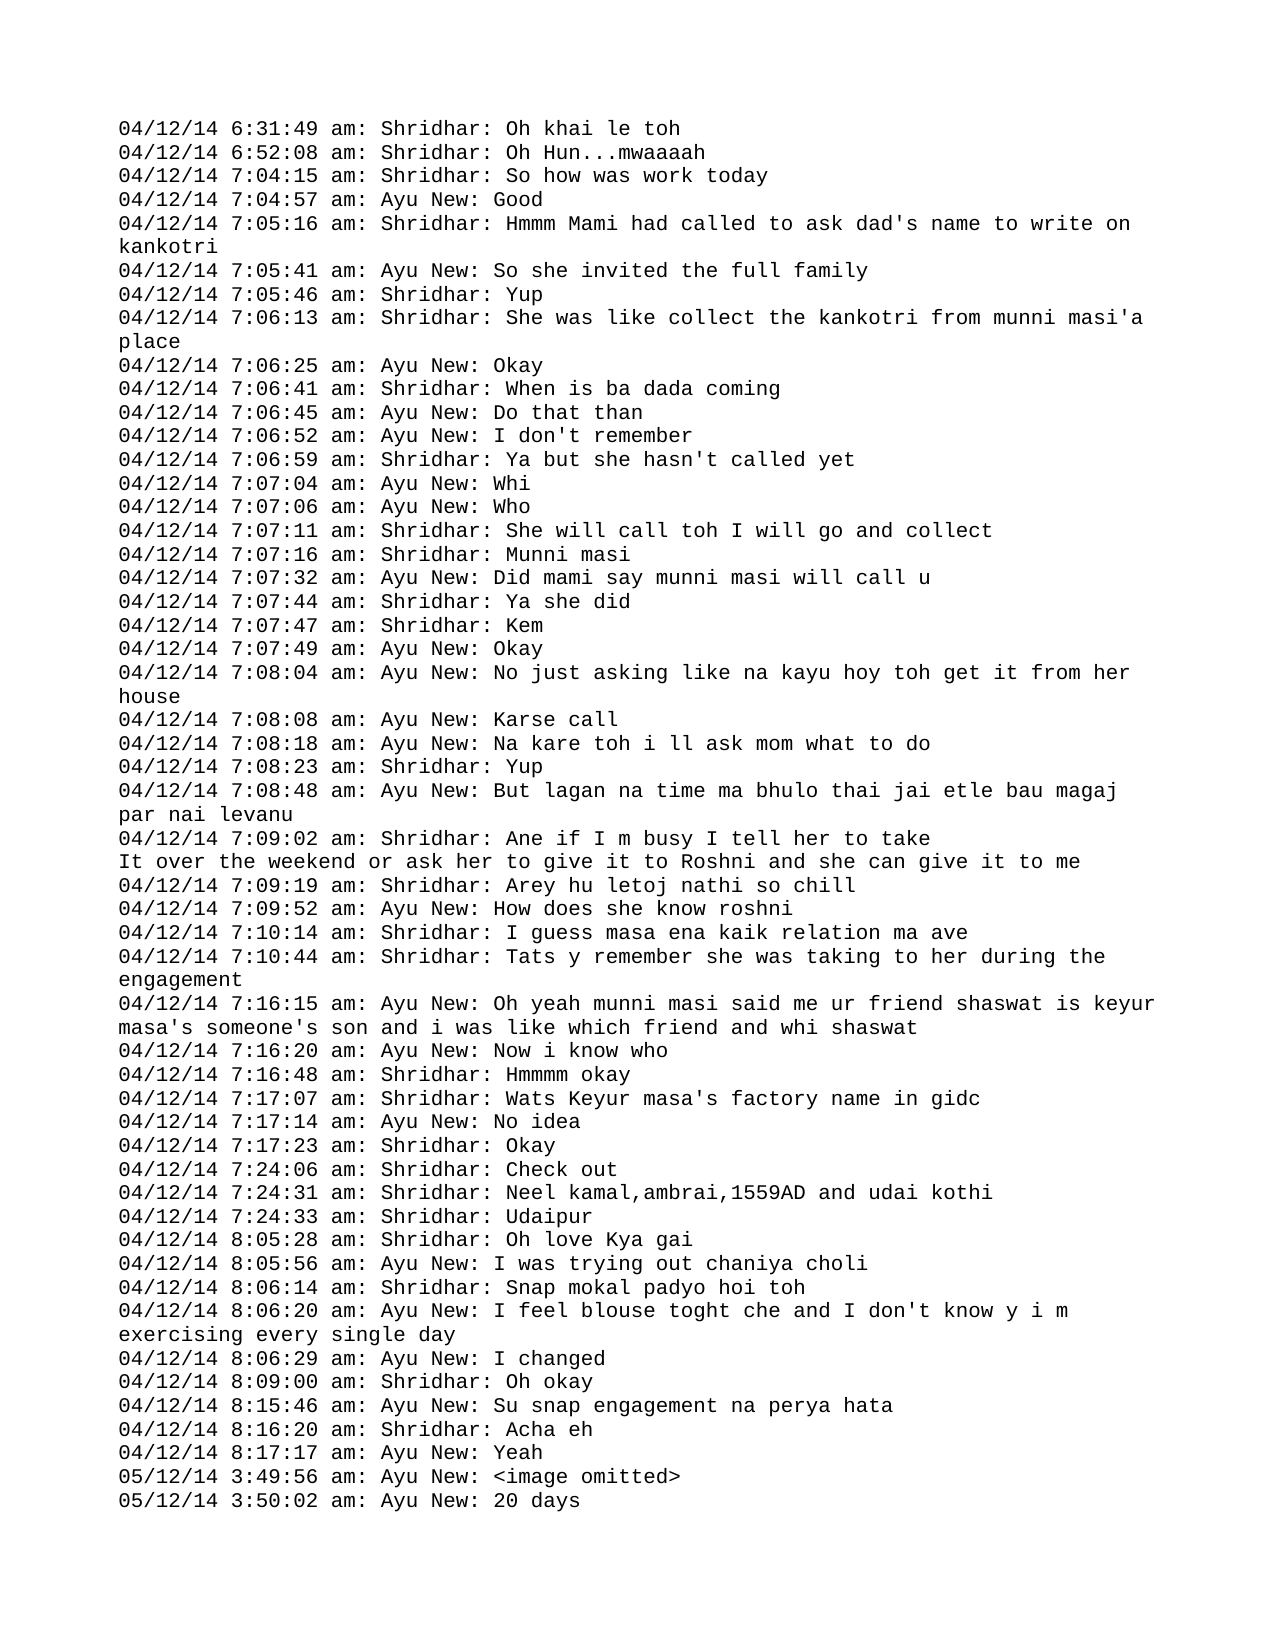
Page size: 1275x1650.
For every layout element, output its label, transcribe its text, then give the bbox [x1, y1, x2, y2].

text 04/12/14 7:10:14 am: Shridhar: I guess masa ena kaik relation ma ave [118, 922, 1157, 946]
text 04/12/14 7:16:15 am: Ayu New: Oh yeah munni masi said me ur friend shaswat is keyur masa's someone's son and i was like which friend and whi shaswat [118, 993, 1157, 1040]
text 04/12/14 7:07:11 am: Shridhar: She will call toh I will go and collect [118, 520, 1157, 544]
text 04/12/14 7:05:16 am: Shridhar: Hmmm Mami had called to ask dad's name to write on kankotri [118, 213, 1157, 260]
text 04/12/14 7:07:49 am: Ayu New: Okay [118, 638, 1157, 662]
text 04/12/14 7:08:18 am: Ayu New: Na kare toh i ll ask mom what to do [118, 733, 1157, 757]
text 05/12/14 3:50:02 am: Ayu New: 20 days [118, 1489, 1157, 1513]
text 04/12/14 7:06:41 am: Shridhar: When is ba dada coming [118, 378, 1157, 402]
text 04/12/14 8:06:14 am: Shridhar: Snap mokal padyo hoi toh [118, 1277, 1157, 1300]
text 04/12/14 6:52:08 am: Shridhar: Oh Hun...mwaaaah [118, 142, 1157, 165]
text 04/12/14 7:09:02 am: Shridhar: Ane if I m busy I tell her to take [118, 827, 1157, 851]
text 04/12/14 8:17:17 am: Ayu New: Yeah [118, 1442, 1157, 1466]
text 04/12/14 7:08:08 am: Ayu New: Karse call [118, 709, 1157, 733]
text 04/12/14 7:07:47 am: Shridhar: Kem [118, 615, 1157, 638]
text 04/12/14 7:24:33 am: Shridhar: Udaipur [118, 1206, 1157, 1229]
text 04/12/14 8:06:20 am: Ayu New: I feel blouse toght che and I don't know y i m exercising every single day [118, 1300, 1157, 1348]
text It over the weekend or ask her to give it to Roshni and she can give it to me [118, 851, 1157, 875]
text 04/12/14 7:17:14 am: Ayu New: No idea [118, 1111, 1157, 1135]
text 04/12/14 7:16:48 am: Shridhar: Hmmmm okay [118, 1064, 1157, 1088]
text 04/12/14 7:07:16 am: Shridhar: Munni masi [118, 544, 1157, 567]
text 04/12/14 8:05:56 am: Ayu New: I was trying out chaniya choli [118, 1253, 1157, 1277]
text 04/12/14 7:10:44 am: Shridhar: Tats y remember she was taking to her during the engagement [118, 946, 1157, 993]
text 04/12/14 7:07:06 am: Ayu New: Who [118, 496, 1157, 520]
text 04/12/14 8:16:20 am: Shridhar: Acha eh [118, 1419, 1157, 1442]
text 04/12/14 7:17:07 am: Shridhar: Wats Keyur masa's factory name in gidc [118, 1088, 1157, 1111]
text 04/12/14 7:07:32 am: Ayu New: Did mami say munni masi will call u [118, 567, 1157, 591]
text 04/12/14 7:08:48 am: Ayu New: But lagan na time ma bhulo thai jai etle bau magaj par nai levanu [118, 780, 1157, 827]
text 04/12/14 7:16:20 am: Ayu New: Now i know who [118, 1040, 1157, 1064]
text 05/12/14 3:49:56 am: Ayu New: <image omitted> [118, 1466, 1157, 1489]
text 04/12/14 7:06:25 am: Ayu New: Okay [118, 354, 1157, 378]
text 04/12/14 7:09:19 am: Shridhar: Arey hu letoj nathi so chill [118, 875, 1157, 898]
text 04/12/14 7:08:23 am: Shridhar: Yup [118, 757, 1157, 780]
text 04/12/14 7:05:46 am: Shridhar: Yup [118, 284, 1157, 307]
text 04/12/14 6:31:49 am: Shridhar: Oh khai le toh [118, 118, 1157, 142]
text 04/12/14 7:24:31 am: Shridhar: Neel kamal,ambrai,1559AD and udai kothi [118, 1182, 1157, 1206]
text 04/12/14 7:07:04 am: Ayu New: Whi [118, 473, 1157, 496]
text 04/12/14 7:24:06 am: Shridhar: Check out [118, 1158, 1157, 1182]
text 04/12/14 7:04:15 am: Shridhar: So how was work today [118, 165, 1157, 189]
text 04/12/14 7:07:44 am: Shridhar: Ya she did [118, 591, 1157, 615]
text 04/12/14 7:06:52 am: Ayu New: I don't remember [118, 426, 1157, 449]
text 04/12/14 7:06:59 am: Shridhar: Ya but she hasn't called yet [118, 449, 1157, 473]
text 04/12/14 8:05:28 am: Shridhar: Oh love Kya gai [118, 1229, 1157, 1253]
text 04/12/14 8:06:29 am: Ayu New: I changed [118, 1348, 1157, 1371]
text 04/12/14 8:09:00 am: Shridhar: Oh okay [118, 1371, 1157, 1395]
text 04/12/14 7:08:04 am: Ayu New: No just asking like na kayu hoy toh get it from her house [118, 662, 1157, 709]
text 04/12/14 7:17:23 am: Shridhar: Okay [118, 1135, 1157, 1158]
text 04/12/14 7:06:45 am: Ayu New: Do that than [118, 402, 1157, 426]
text 04/12/14 7:09:52 am: Ayu New: How does she know roshni [118, 898, 1157, 922]
text 04/12/14 7:04:57 am: Ayu New: Good [118, 189, 1157, 213]
text 04/12/14 7:06:13 am: Shridhar: She was like collect the kankotri from munni masi'a place [118, 307, 1157, 354]
text 04/12/14 7:05:41 am: Ayu New: So she invited the full family [118, 260, 1157, 284]
text 04/12/14 8:15:46 am: Ayu New: Su snap engagement na perya hata [118, 1395, 1157, 1419]
